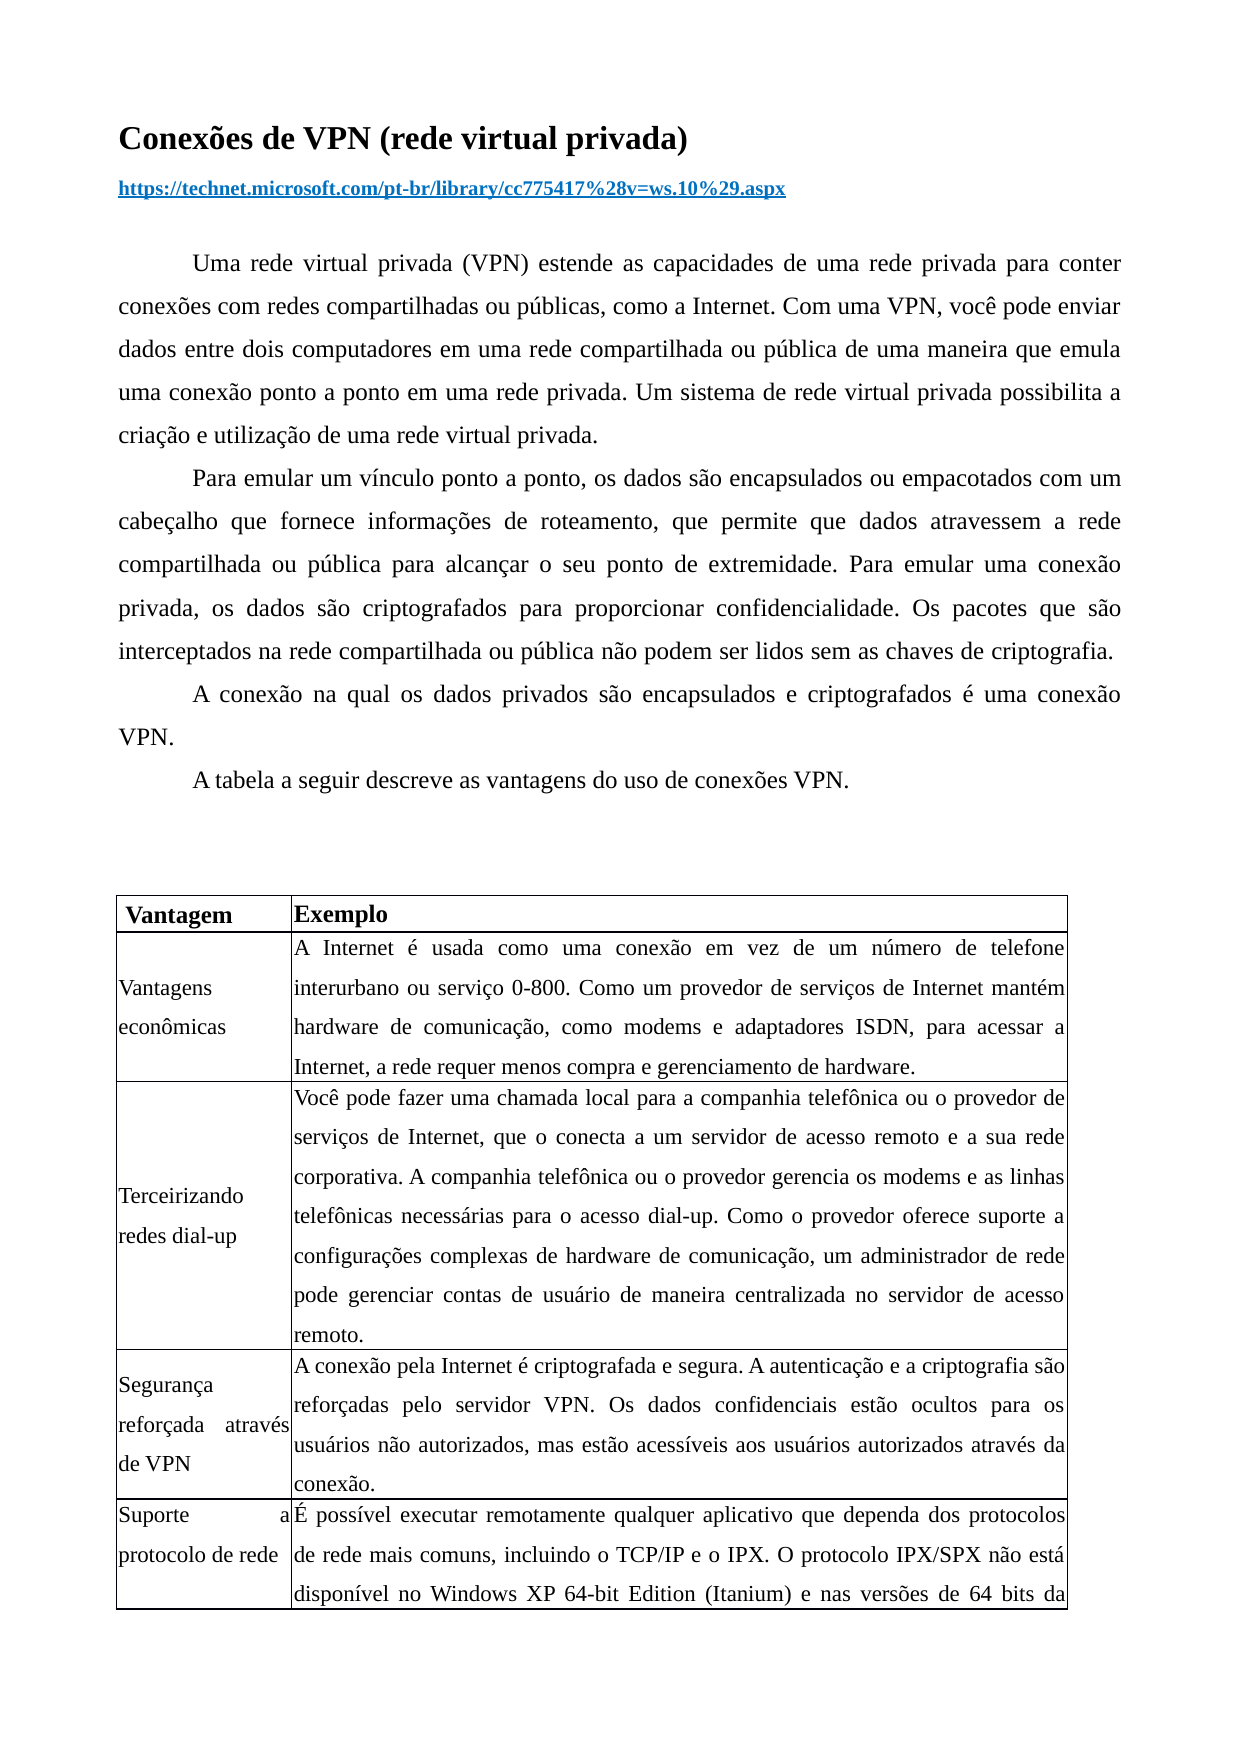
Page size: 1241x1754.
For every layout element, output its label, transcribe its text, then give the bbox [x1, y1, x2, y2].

table_cell Suporte a protocolo de rede [117, 1500, 291, 1608]
table_cell A Internet é usada como uma conexão em vez de um número de telefone interurbano ou serviço 0-800. Como um provedor de serviços de Internet mantém hardware de comunicação, como modems e adaptadores ISDN, para acessar a Internet, a rede requer menos compra e gerenciamento de hardware. [292, 933, 1067, 1081]
text Para emular um vínculo ponto a ponto, os dados são encapsulados ou empacotados com um cabeçalho que fornece informações de roteamento, que permite que dados atravessem a rede compartilhada ou pública para alcançar o seu ponto de extremidade. Para emular uma conexão privada, os dados são criptografados para proporcionar confidencialidade. Os pacotes que são interceptados na rede compartilhada ou pública não podem ser lidos sem as chaves de criptografia. A conexão na qual os dados privados são encapsulados e criptografados é uma conexão VPN. [118, 463, 1122, 751]
text A tabela a seguir descreve as vantagens do uso de conexões VPN. [118, 765, 1122, 794]
table_cell Vantagens econômicas [117, 933, 291, 1081]
table_cell É possível executar remotamente qualquer aplicativo que dependa dos protocolos de rede mais comuns, incluindo o TCP/IP e o IPX. O protocolo IPX/SPX não está disponível no Windows XP 64-bit Edition (Itanium) e nas versões de 64 bits da [292, 1500, 1067, 1608]
table_cell Você pode fazer uma chamada local para a companhia telefônica ou o provedor de serviços de Internet, que o conecta a um servidor de acesso remoto e a sua rede corporativa. A companhia telefônica ou o provedor gerencia os modems e as linhas telefônicas necessárias para o acesso dial-up. Como o provedor oferece suporte a configurações complexas de hardware de comunicação, um administrador de rede pode gerenciar contas de usuário de maneira centralizada no servidor de acesso remoto. [292, 1082, 1067, 1348]
table_cell Terceirizando redes dial-up [117, 1082, 291, 1348]
subtitle https://technet.microsoft.com/pt-br/library/cc775417%28v=ws.10%29.aspx [118, 176, 1122, 200]
table_cell A conexão pela Internet é criptografada e segura. A autenticação e a criptografia são reforçadas pelo servidor VPN. Os dados confidenciais estão ocultos para os usuários não autorizados, mas estão acessíveis aos usuários autorizados através da conexão. [292, 1350, 1067, 1498]
table_header Exemplo [292, 896, 1067, 931]
subtitle Conexões de VPN (rede virtual privada) [118, 118, 1122, 156]
table_cell Segurança reforçada através de VPN [117, 1350, 291, 1498]
table_header Vantagem [117, 896, 291, 931]
text Uma rede virtual privada (VPN) estende as capacidades de uma rede privada para conter conexões com redes compartilhadas ou públicas, como a Internet. Com uma VPN, você pode enviar dados entre dois computadores em uma rede compartilhada ou pública de uma maneira que emula uma conexão ponto a ponto em uma rede privada. Um sistema de rede virtual privada possibilita a criação e utilização de uma rede virtual privada. [118, 248, 1122, 449]
